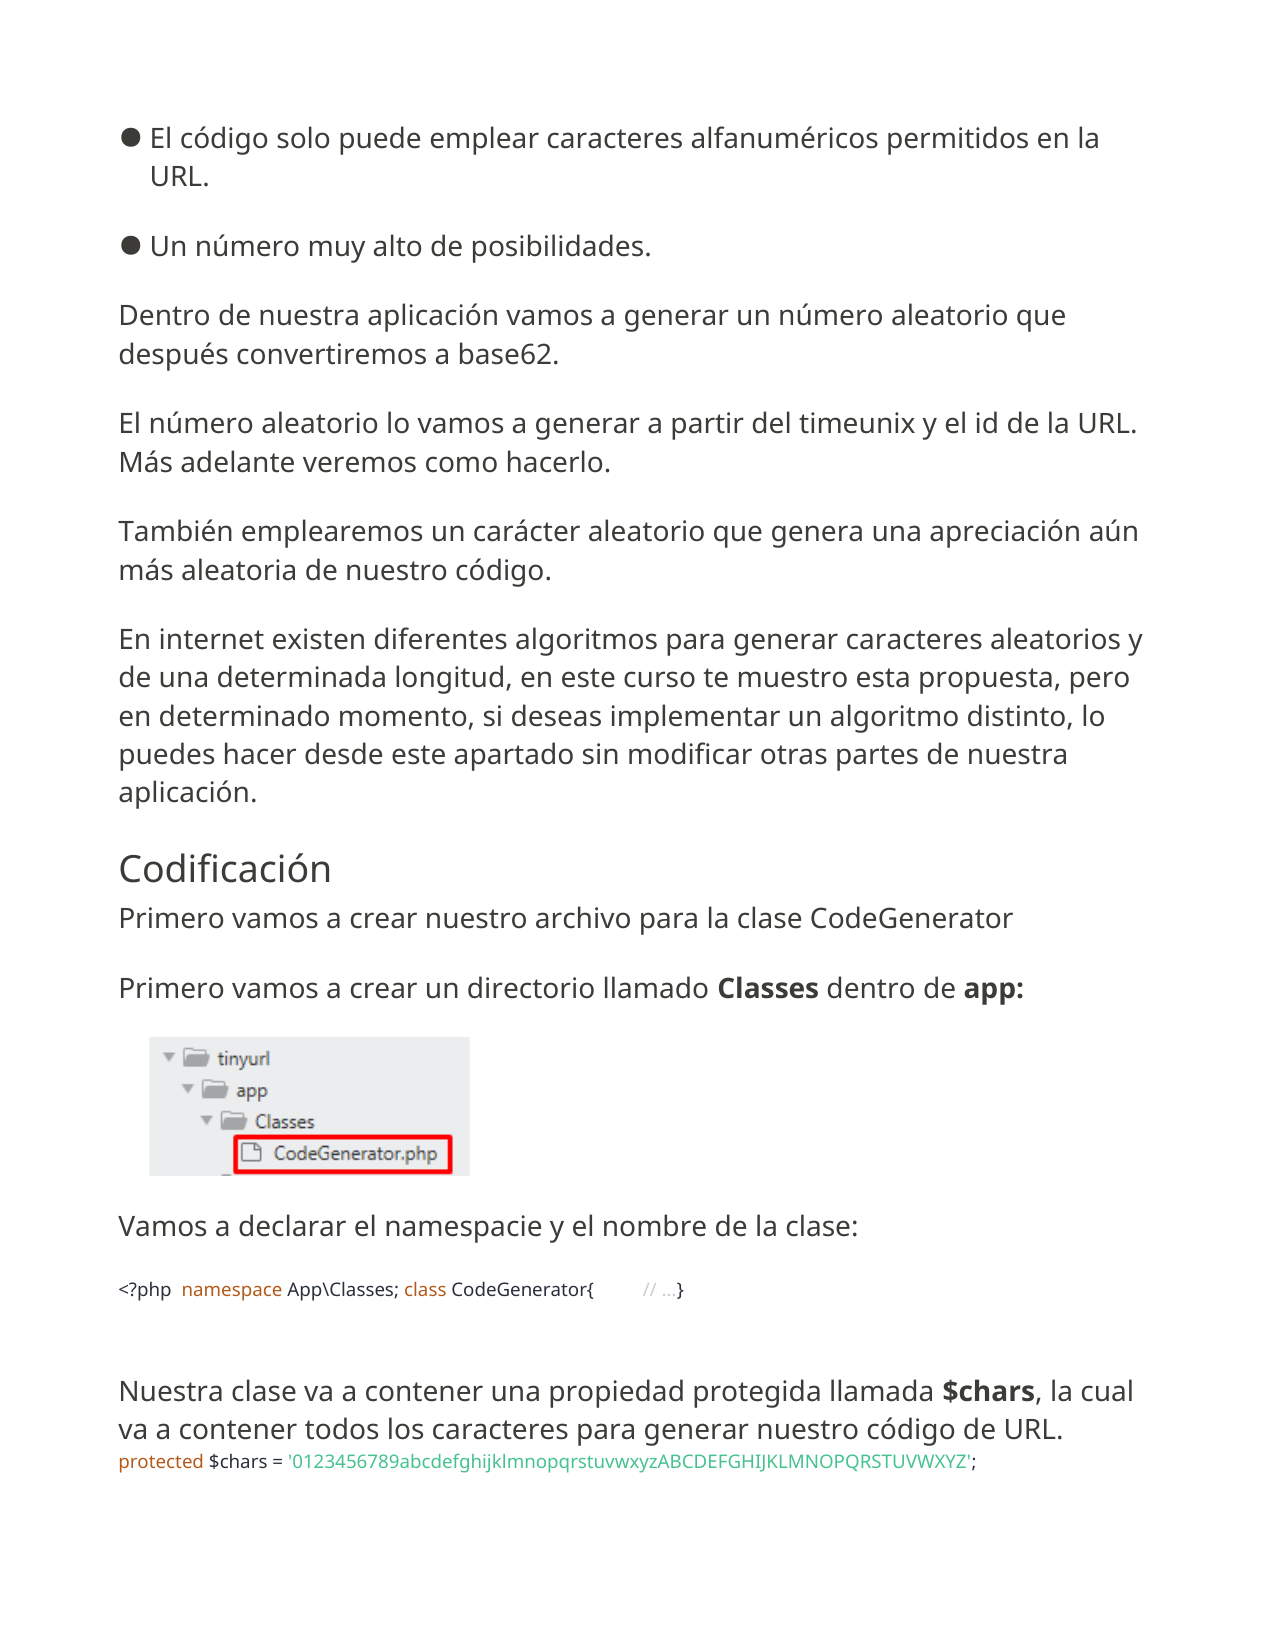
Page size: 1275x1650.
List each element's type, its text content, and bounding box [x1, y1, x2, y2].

text El número aleatorio lo vamos a generar a partir del timeunix y el id de la URL. Más adelante veremos como hacerlo. [118, 403, 1157, 480]
text También emplearemos un carácter aleatorio que genera una apreciación aún más aleatoria de nuestro código. [118, 511, 1157, 588]
text <?php namespace App\Classes; class CodeGenerator{ // ...} [118, 1276, 1157, 1301]
subtitle Codificación [118, 842, 1157, 893]
text En internet existen diferentes algoritmos para generar caracteres aleatorios y de una determinada longitud, en este curso te muestro esta propuesta, pero en determinado momento, si deseas implementar un algoritmo distinto, lo puedes hacer desde este apartado sin modificar otras partes de nuestra aplicación. [118, 619, 1157, 811]
text Primero vamos a crear un directorio llamado Classes dentro de app: [118, 968, 1157, 1006]
text protected $chars = '0123456789abcdefghijklmnopqrstuvwxyzABCDEFGHIJKLMNOPQRSTUVWXYZ'; [118, 1448, 1157, 1473]
list El código solo puede emplear caracteres alfanuméricos permitidos en la URL. [134, 118, 1157, 195]
text Vamos a declarar el namespacie y el nombre de la clase: [118, 1206, 1157, 1245]
text Dentro de nuestra aplicación vamos a generar un número aleatorio que después convertiremos a base62. [118, 296, 1157, 372]
text Nuestra clase va a contener una propiedad protegida llamada $chars, la cual va a contener todos los caracteres para generar nuestro código de URL. [118, 1371, 1157, 1448]
picture [149, 1037, 470, 1176]
list Un número muy alto de posibilidades. [134, 226, 1157, 264]
text Primero vamos a crear nuestro archivo para la clase CodeGenerator [118, 898, 1157, 937]
